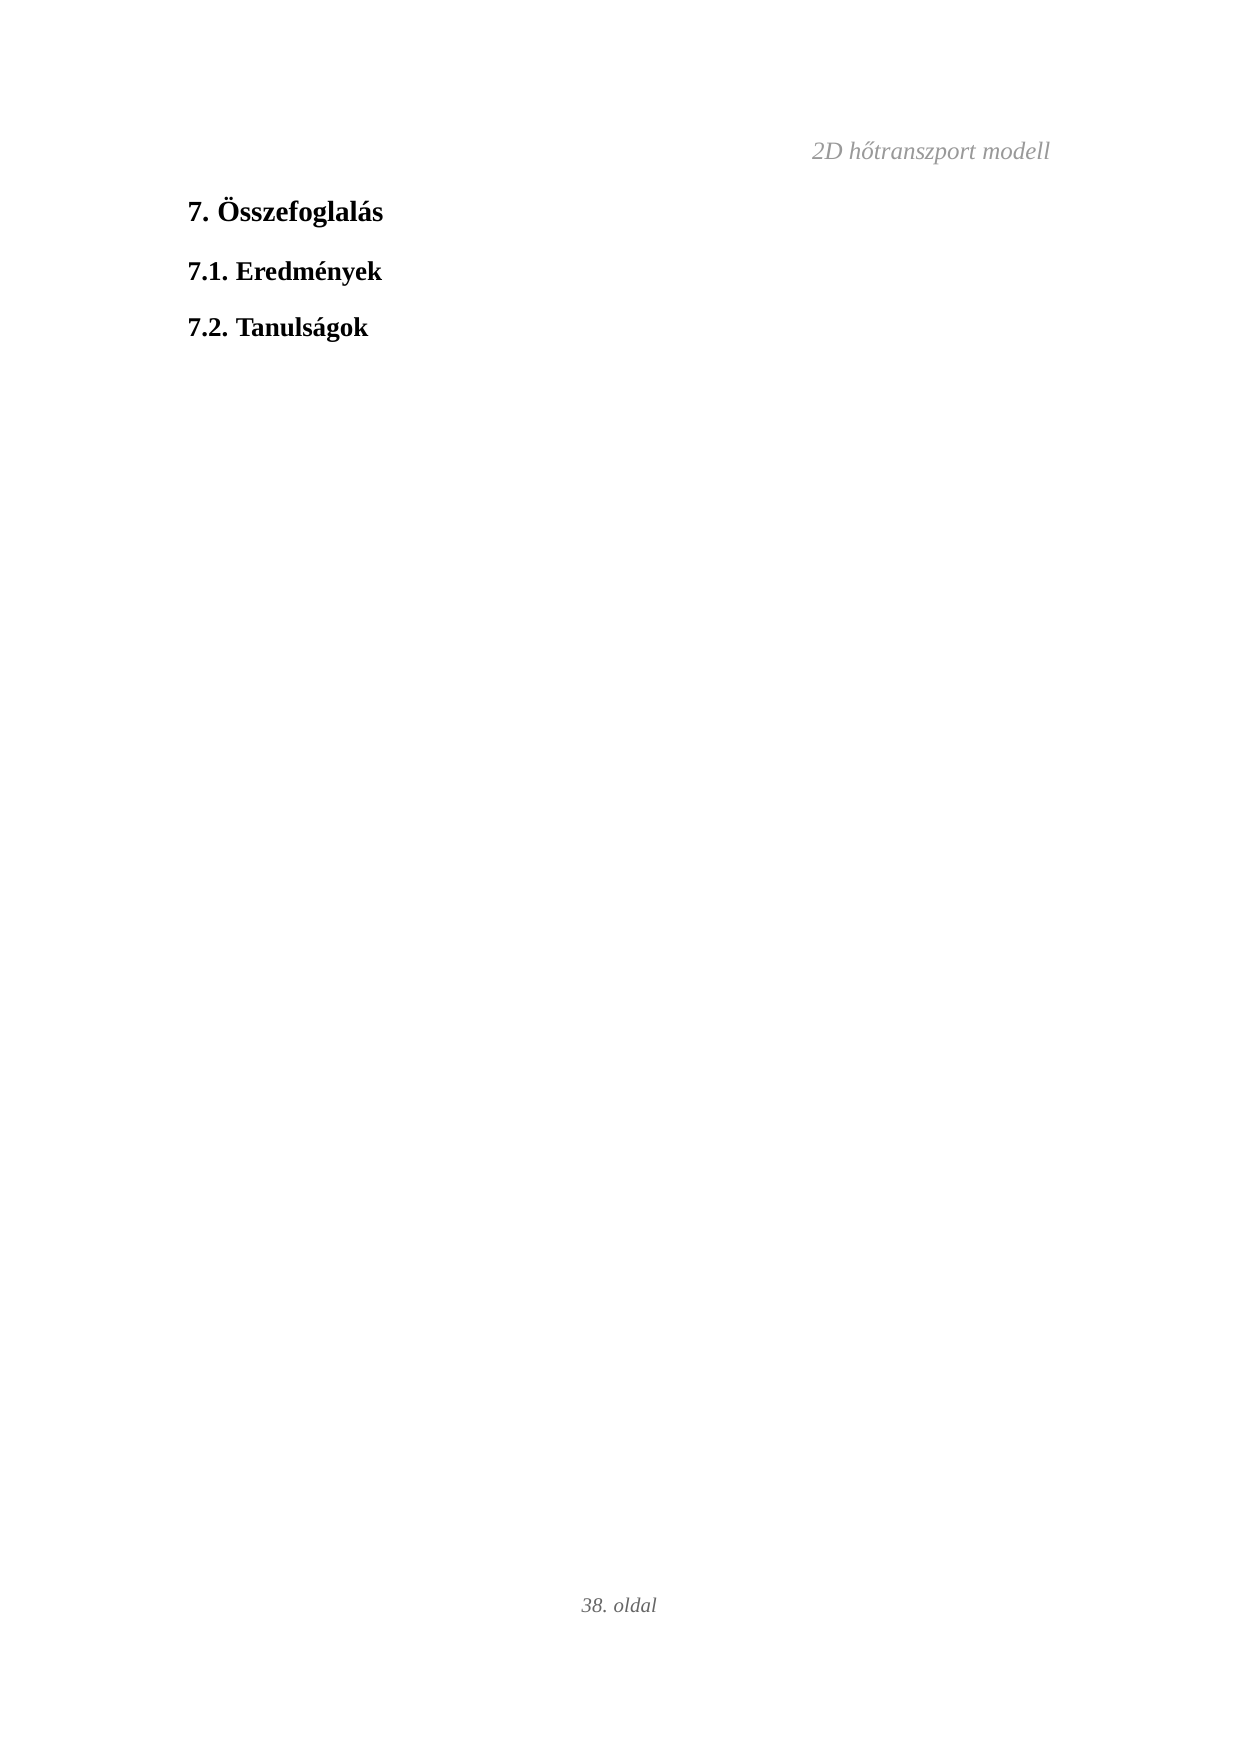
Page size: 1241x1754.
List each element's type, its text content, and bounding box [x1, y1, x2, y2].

subtitle Tanulságok [187, 312, 1053, 343]
subtitle Összefoglalás [187, 194, 1053, 228]
subtitle Eredmények [187, 255, 1053, 286]
